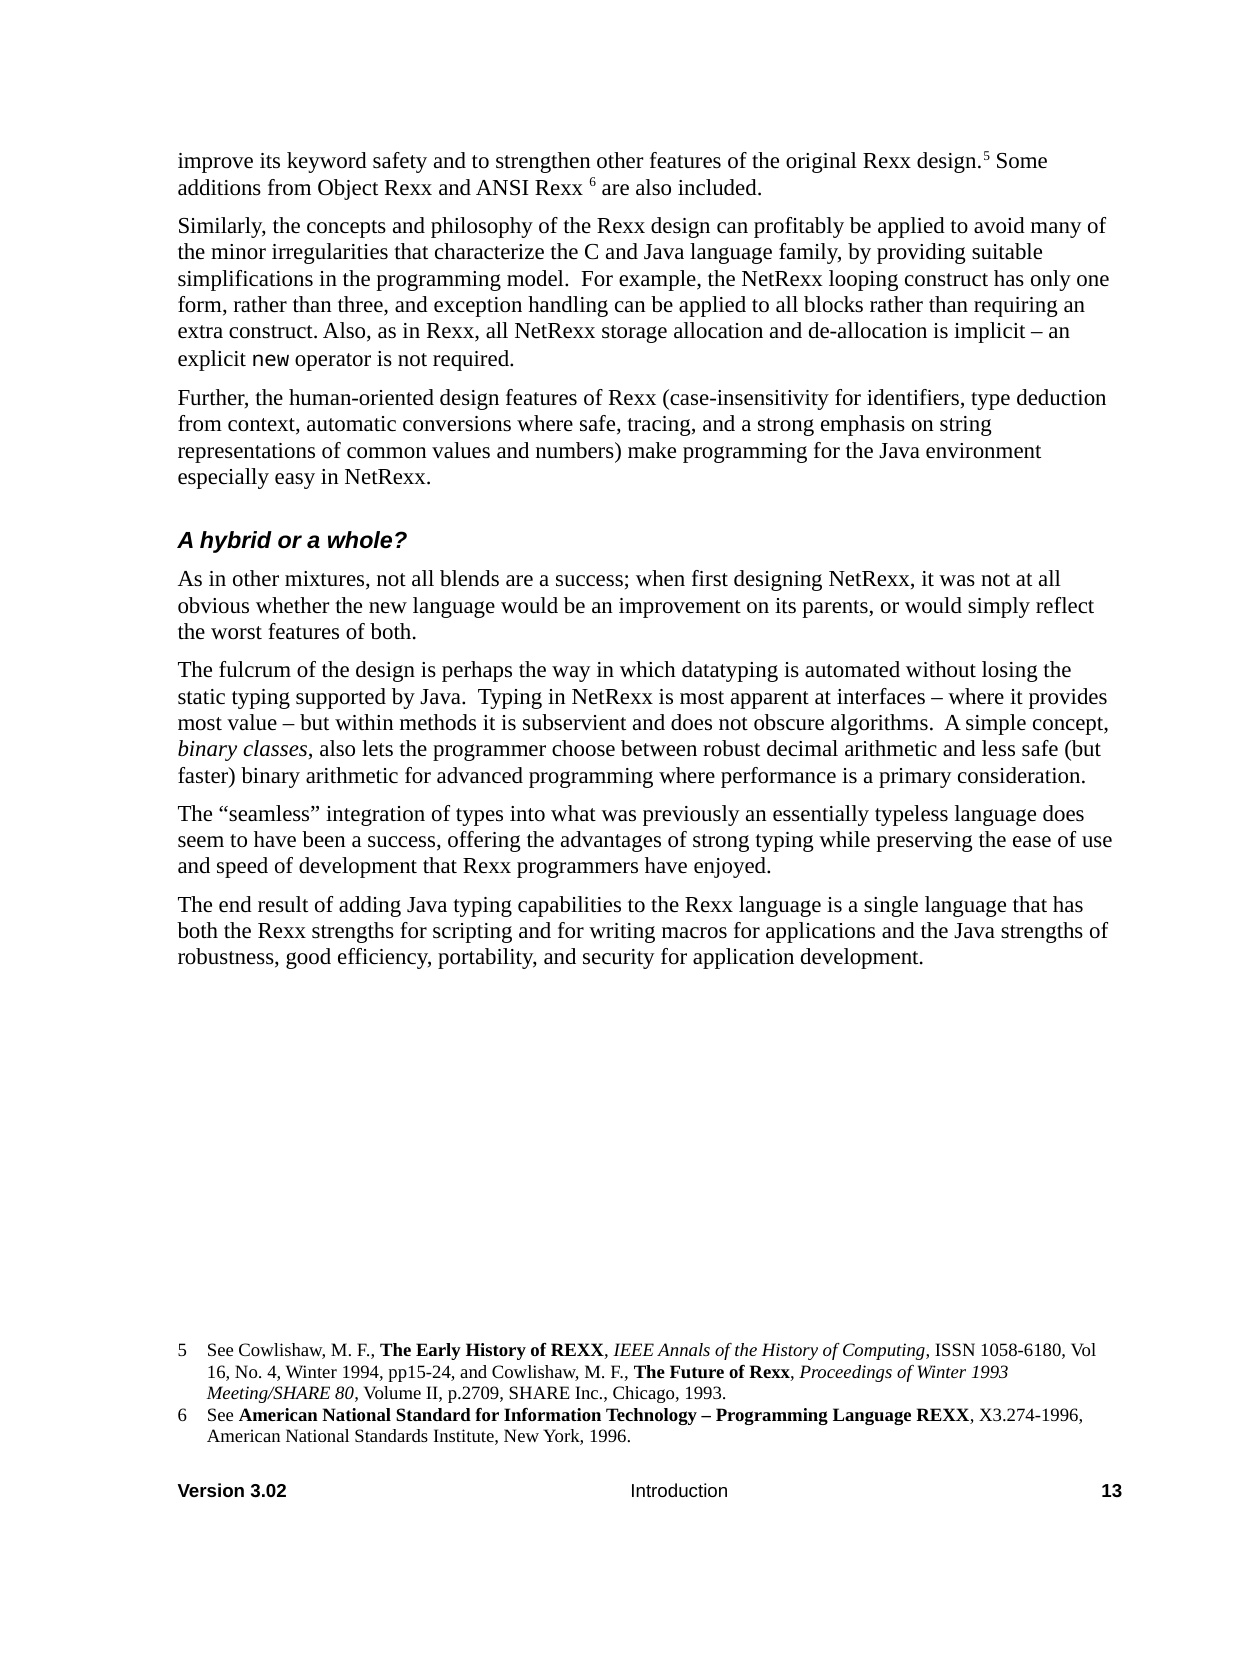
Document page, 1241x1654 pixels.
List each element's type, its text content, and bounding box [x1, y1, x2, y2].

text improve its keyword safety and to strengthen other features of the original Rexx design. Some additions from Object Rexx and ANSI Rexx are also included. [177, 148, 1122, 200]
text The “seamless” integration of types into what was previously an essentially typeless language does seem to have been a success, offering the advantages of strong typing while preserving the ease of use and speed of development that Rexx programmers have enjoyed. [177, 800, 1122, 879]
text The fulcrum of the design is perhaps the way in which datatyping is automated without losing the static typing supported by Java. Typing in NetRexx is most apparent at interfaces – where it provides most value – but within methods it is subservient and does not obscure algorithms. A simple concept, binary classes, also lets the programmer choose between robust decimal arithmetic and less safe (but faster) binary arithmetic for advanced programming where performance is a primary consideration. [177, 656, 1122, 788]
text See American National Standard for Information Technology – Programming Language REXX, X3.274-1996, American National Standards Institute, New York, 1996. [177, 1404, 1122, 1447]
text As in other mixtures, not all blends are a success; when first designing NetRexx, it was not at all obvious whether the new language would be an improvement on its parents, or would simply reflect the worst features of both. [177, 566, 1122, 644]
text See Cowlishaw, M. F., The Early History of REXX, IEEE Annals of the History of Computing, ISSN 1058-6180, Vol 16, No. 4, Winter 1994, pp15-24, and Cowlishaw, M. F., The Future of Rexx, Proceedings of Winter 1993 Meeting/SHARE 80, Volume II, p.2709, SHARE Inc., Chicago, 1993. [177, 1339, 1122, 1404]
text Further, the human-oriented design features of Rexx (case-insensitivity for identifiers, type deduction from context, automatic conversions where safe, tracing, and a strong emphasis on string representations of common values and numbers) make programming for the Java environment especially easy in NetRexx. [177, 384, 1122, 489]
subtitle A hybrid or a whole? [177, 526, 1122, 553]
text Similarly, the concepts and philosophy of the Rexx design can profitably be applied to avoid many of the minor irregularities that characterize the C and Java language family, by providing suitable simplifications in the programming model. For example, the NetRexx looping construct has only one form, rather than three, and exception handling can be applied to all blocks rather than requiring an extra construct. Also, as in Rexx, all NetRexx storage allocation and de-allocation is implicit – an explicit new operator is not required. [177, 212, 1122, 372]
text The end result of adding Java typing capabilities to the Rexx language is a single language that has both the Rexx strengths for scripting and for writing macros for applications and the Java strengths of robustness, good efficiency, portability, and security for application development. [177, 891, 1122, 970]
